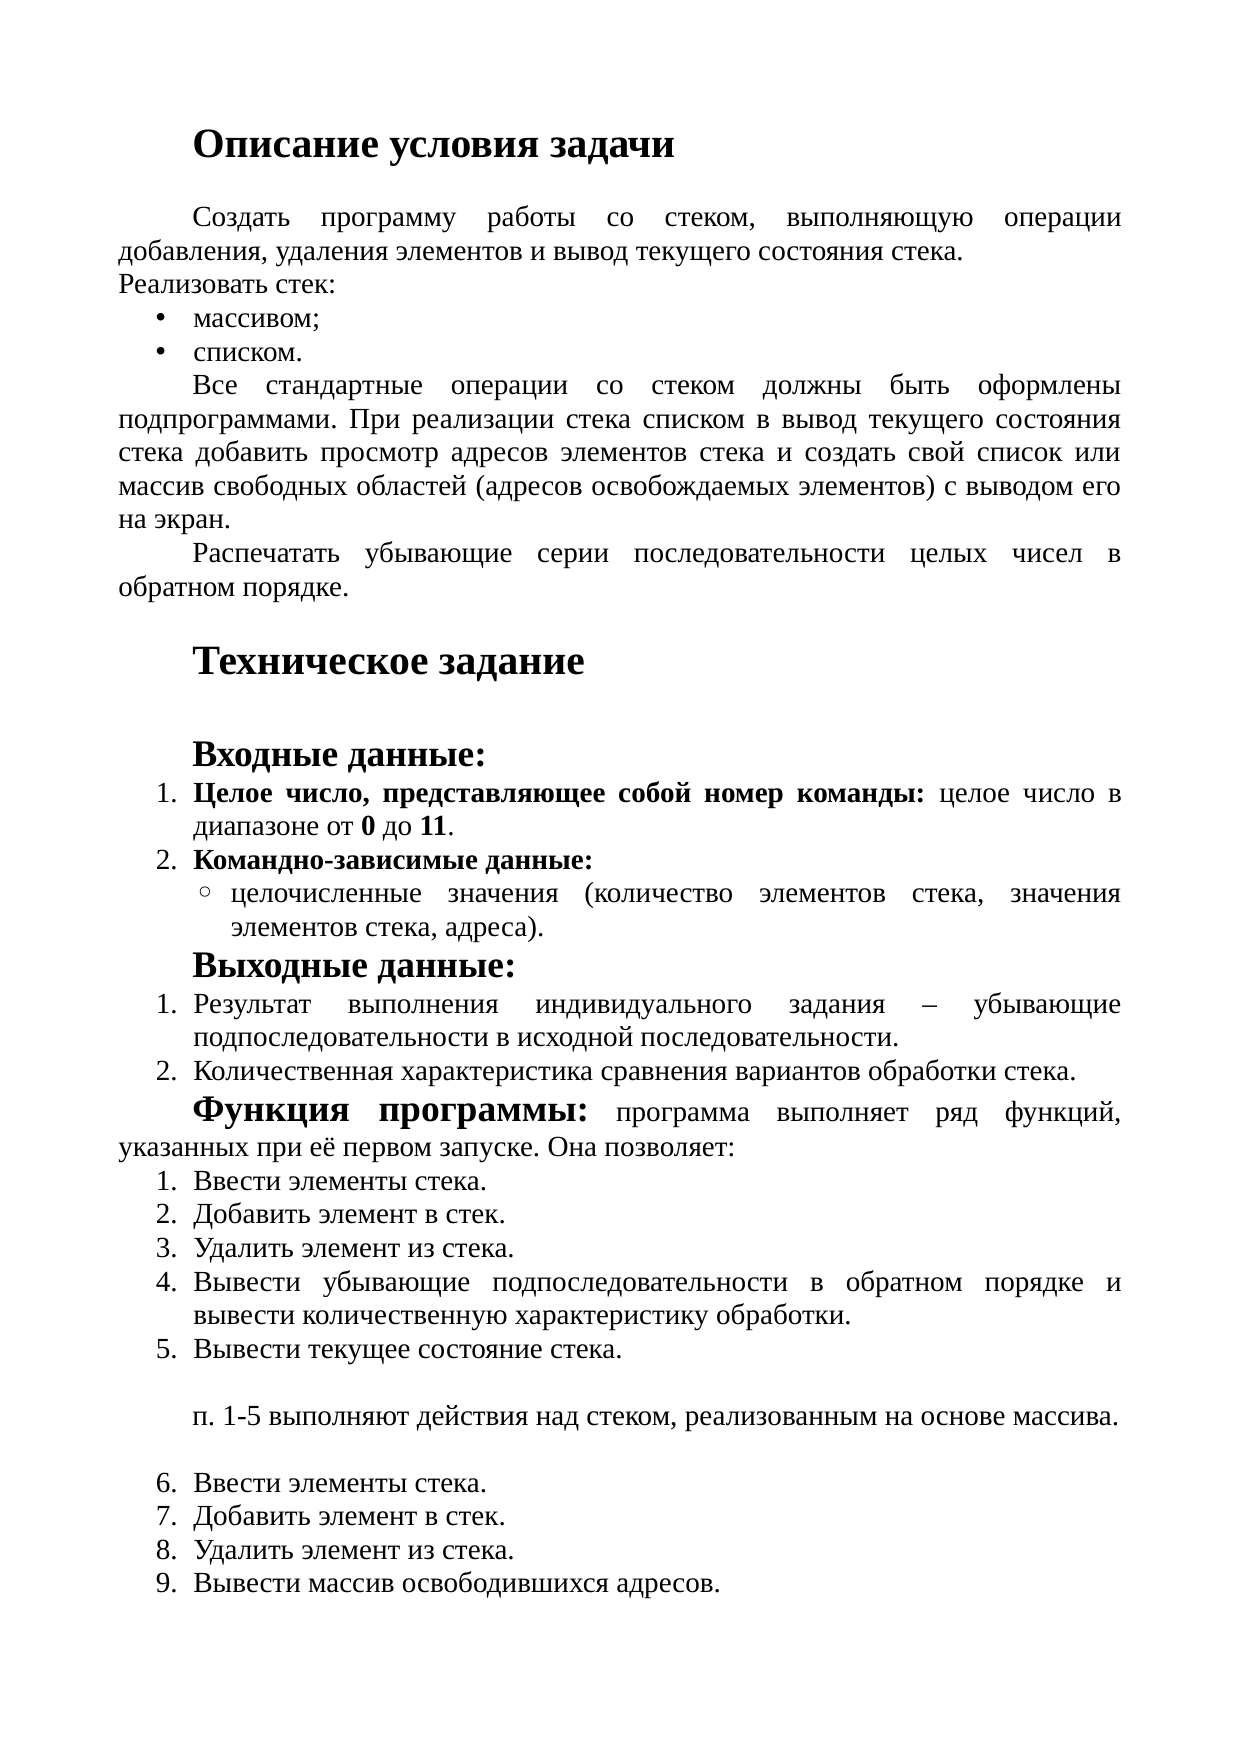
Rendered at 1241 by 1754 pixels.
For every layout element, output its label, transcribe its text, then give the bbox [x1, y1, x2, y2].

list Количественная характеристика сравнения вариантов обработки стека. [156, 1053, 1122, 1086]
list Вывести массив освободившихся адресов. [156, 1566, 1122, 1599]
text Выходные данные: [118, 943, 1122, 986]
text Реализовать стек: [118, 267, 1122, 300]
text Распечатать убывающие серии последовательности целых чисел в обратном порядке. [118, 535, 1122, 602]
text Входные данные: [118, 732, 1122, 775]
text Техническое задание [118, 636, 1122, 684]
list Целое число, представляющее собой номер команды: целое число в диапазоне от 0 до 11. [156, 775, 1122, 842]
list Ввести элементы стека. [156, 1163, 1122, 1197]
list Результат выполнения индивидуального задания – убывающие подпоследовательности в исходной последовательности. [156, 986, 1122, 1053]
list Командно-зависимые данные: [156, 842, 1122, 875]
list Добавить элемент в стек. [156, 1197, 1122, 1230]
list Удалить элемент из стека. [156, 1230, 1122, 1264]
list целочисленные значения (количество элементов стека, значения элементов стека, адреса). [193, 875, 1122, 943]
list массивом; [156, 300, 1122, 334]
list Вывести текущее состояние стека. [156, 1331, 1122, 1364]
text п. 1-5 выполняют действия над стеком, реализованным на основе массива. [118, 1398, 1122, 1431]
text Все стандартные операции со стеком должны быть оформлены подпрограммами. При реализации стека списком в вывод текущего состояния стека добавить просмотр адресов элементов стека и создать свой список или массив свободных областей (адресов освобождаемых элементов) с выводом его на экран. [118, 367, 1122, 535]
text Создать программу работы со стеком, выполняющую операции добавления, удаления элементов и вывод текущего состояния стека. [118, 166, 1122, 267]
text Функция программы: программа выполняет ряд функций, указанных при её первом запуске. Она позволяет: [118, 1086, 1122, 1163]
list Добавить элемент в стек. [156, 1498, 1122, 1532]
list списком. [156, 334, 1122, 367]
list Вывести убывающие подпоследовательности в обратном порядке и вывести количественную характеристику обработки. [156, 1264, 1122, 1331]
list Удалить элемент из стека. [156, 1532, 1122, 1566]
list Ввести элементы стека. [156, 1465, 1122, 1498]
text Описание условия задачи [118, 118, 1122, 166]
